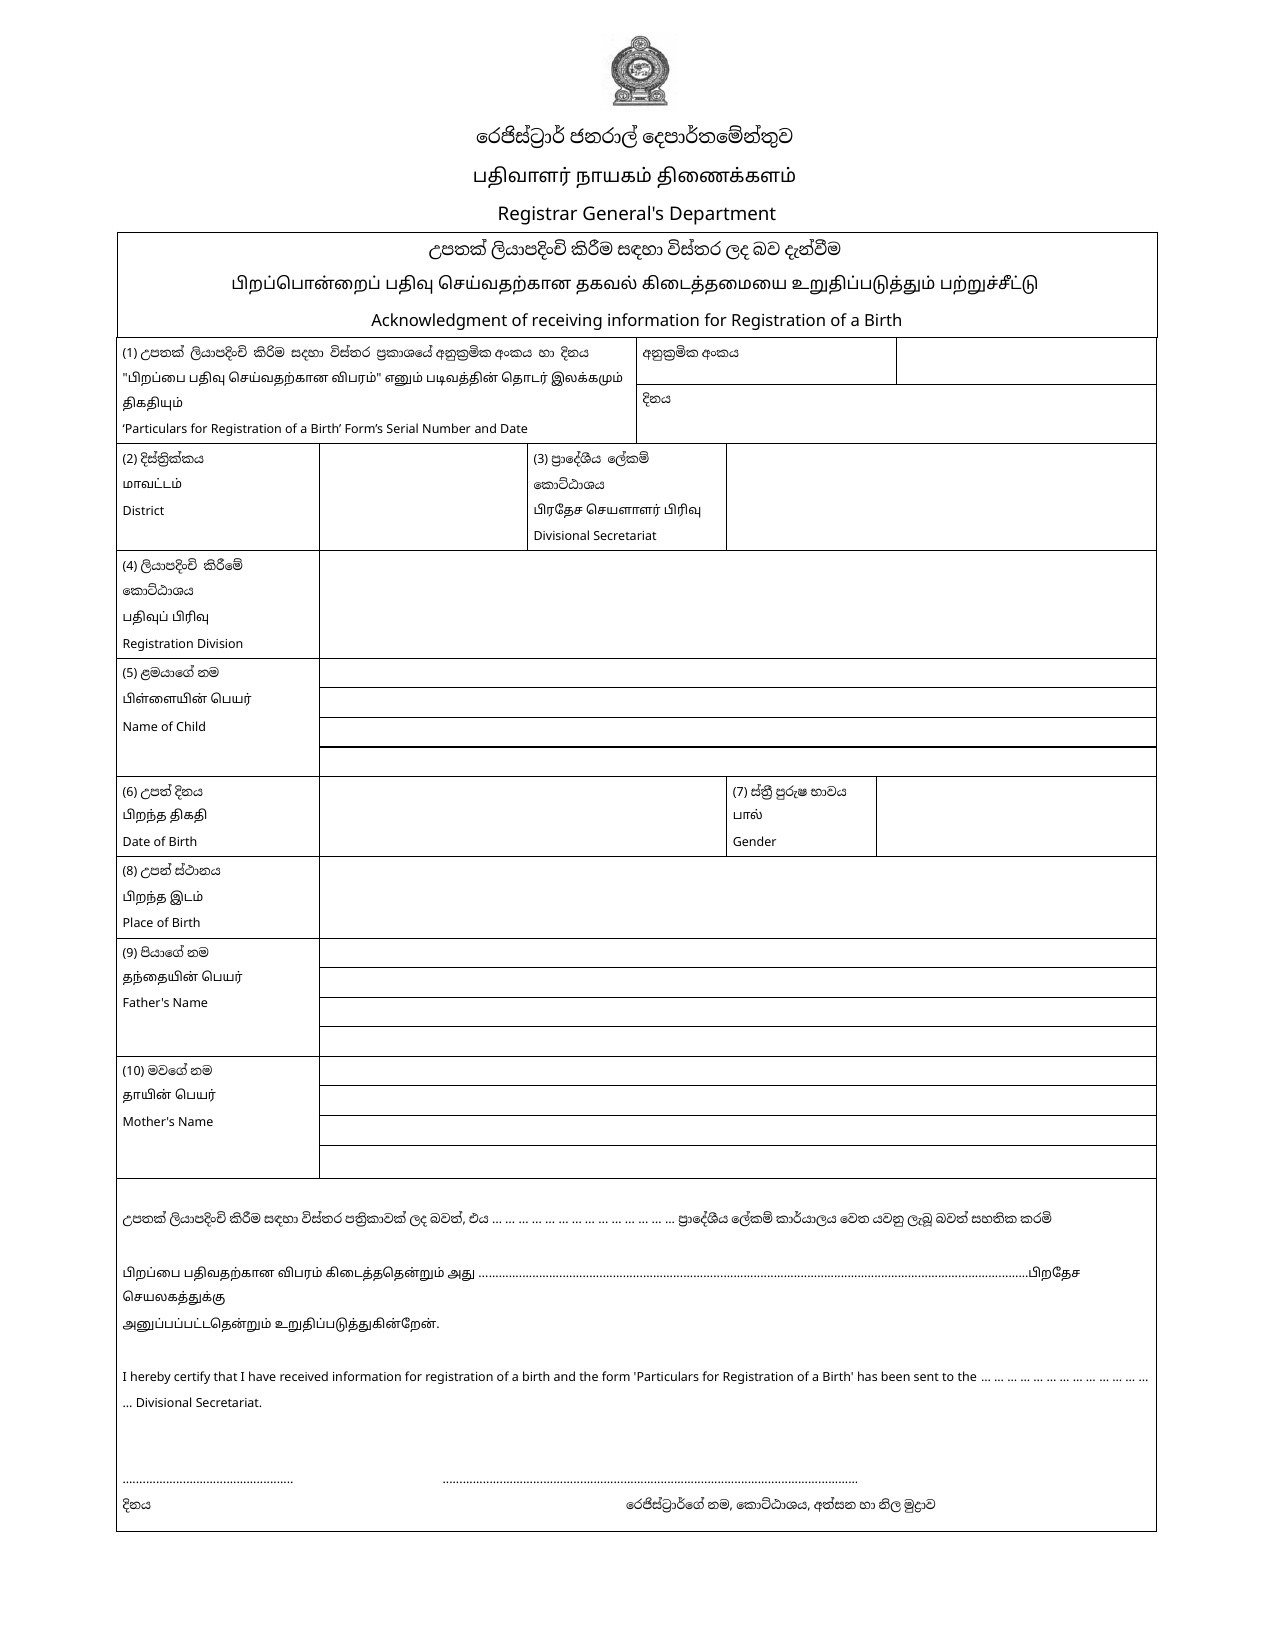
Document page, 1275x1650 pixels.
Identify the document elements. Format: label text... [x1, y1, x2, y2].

table_cell අනුක්‍රමික අංකය [637, 338, 896, 384]
table_header රෙජිස්ට්‍රාර් ජනරාල් දෙපාර්තමේන්තුව பதிவாளர் நாயகம் திணைக்களம் Registrar General's Department [117, 118, 1157, 232]
table_cell (4) ලියාපදිංචි කිරීමේ කොට්ඨාශය பதிவுப் பிரிவு Registration Division [117, 551, 319, 658]
table_cell [320, 777, 726, 856]
picture [601, 33, 678, 111]
table_cell උපතක් ලියාපදිංචි කිරීම සඳහා විස්තර ලද බව දැන්වීම பிறப்பொன்றைப் பதிவு செய்வதற்கான தகவல் கிடைத்தமையை உறுதிப்படுத்தும் பற்றுச்சீட்டு Acknowledgment of receiving information for Registration of a Birth [118, 233, 1157, 337]
table_cell උපතක් ලියාපදිංචි කිරීම සඳහා විස්තර පත්‍රිකාවක් ලද බවත්, එය … … … … … … … … … … … … … ... ප්‍රාදේශීය ලේකම් කාර්යාලය වෙත යවනු ලැබූ බවත් සහතික කරමි பிறப்பை பதிவதற்கான விபரம் கிடைத்ததென்றும் அது ….................................................................................................................................................................பிறதேச செயலகத்துக்கு அனுப்பப்பட்டதென்றும் உறுதிப்படுத்துகின்றேன். I hereby certify that I have received information for registration of a birth and the form 'Particulars for Registration of a Birth' has been sent to the … … … … … … … … … … … … … … Divisional Secretariat. …................................................ ............................................................................................................................ දිනය රෙජිස්ට්‍රාර්ගේ නම, කොට්ඨාශය, අත්සන හා නිල මුද්‍රාව [117, 1179, 1156, 1531]
table_cell [320, 1086, 1156, 1115]
table_cell [897, 338, 1156, 384]
table_cell [320, 968, 1156, 997]
table_cell [320, 688, 1156, 717]
table_cell [320, 1057, 1156, 1085]
table_cell (7) ස්ත්‍රී පුරුෂ භාවය பால் Gender [727, 777, 876, 856]
table_cell [320, 1146, 1156, 1178]
table_cell (8) උපන් ස්ථානය பிறந்த இடம் Place of Birth [117, 857, 319, 937]
table_cell දිනය [637, 385, 1156, 443]
table_cell (6) උපත් දිනය பிறந்த திகதி Date of Birth [117, 777, 319, 856]
table_cell [320, 939, 1156, 967]
table_cell [877, 777, 1156, 856]
table_cell [320, 551, 1156, 658]
table_cell (9) පියාගේ නම தந்தையின் பெயர் Father's Name [117, 939, 319, 1056]
table_cell [320, 998, 1156, 1026]
table_cell (3) ප්‍රාදේශීය ලේකම් කොට්ඨාශය பிரதேச செயளாளர் பிரிவு Divisional Secretariat [528, 444, 726, 550]
table_cell (10) මවගේ නම தாயின் பெயர் Mother's Name [117, 1057, 319, 1178]
table_cell [320, 857, 1156, 937]
table_cell [320, 1116, 1156, 1144]
table_cell [320, 444, 527, 550]
table_cell [320, 748, 1156, 776]
table_cell [727, 444, 1156, 550]
table_cell [320, 1027, 1156, 1056]
table_cell (5) ළමයාගේ නම பிள்ளையின் பெயர் Name of Child [117, 659, 319, 776]
table_cell (2) දිස්ත්‍රික්කය மாவட்டம் District [117, 444, 319, 550]
table_cell [320, 718, 1156, 746]
table_cell (1) උපතක් ලියාපදිංචි කිරිම සදහා විස්තර ප්‍රකාශයේ අනුක්‍රමික අංකය හා දිනය "பிறப்பை பதிவு செய்வதற்கான விபரம்" எனும் படிவத்தின் தொடர் இலக்கமும் திகதியும் ‘Particulars for Registration of a Birth’ Form’s Serial Number and Date [117, 338, 636, 443]
table_cell [320, 659, 1156, 687]
